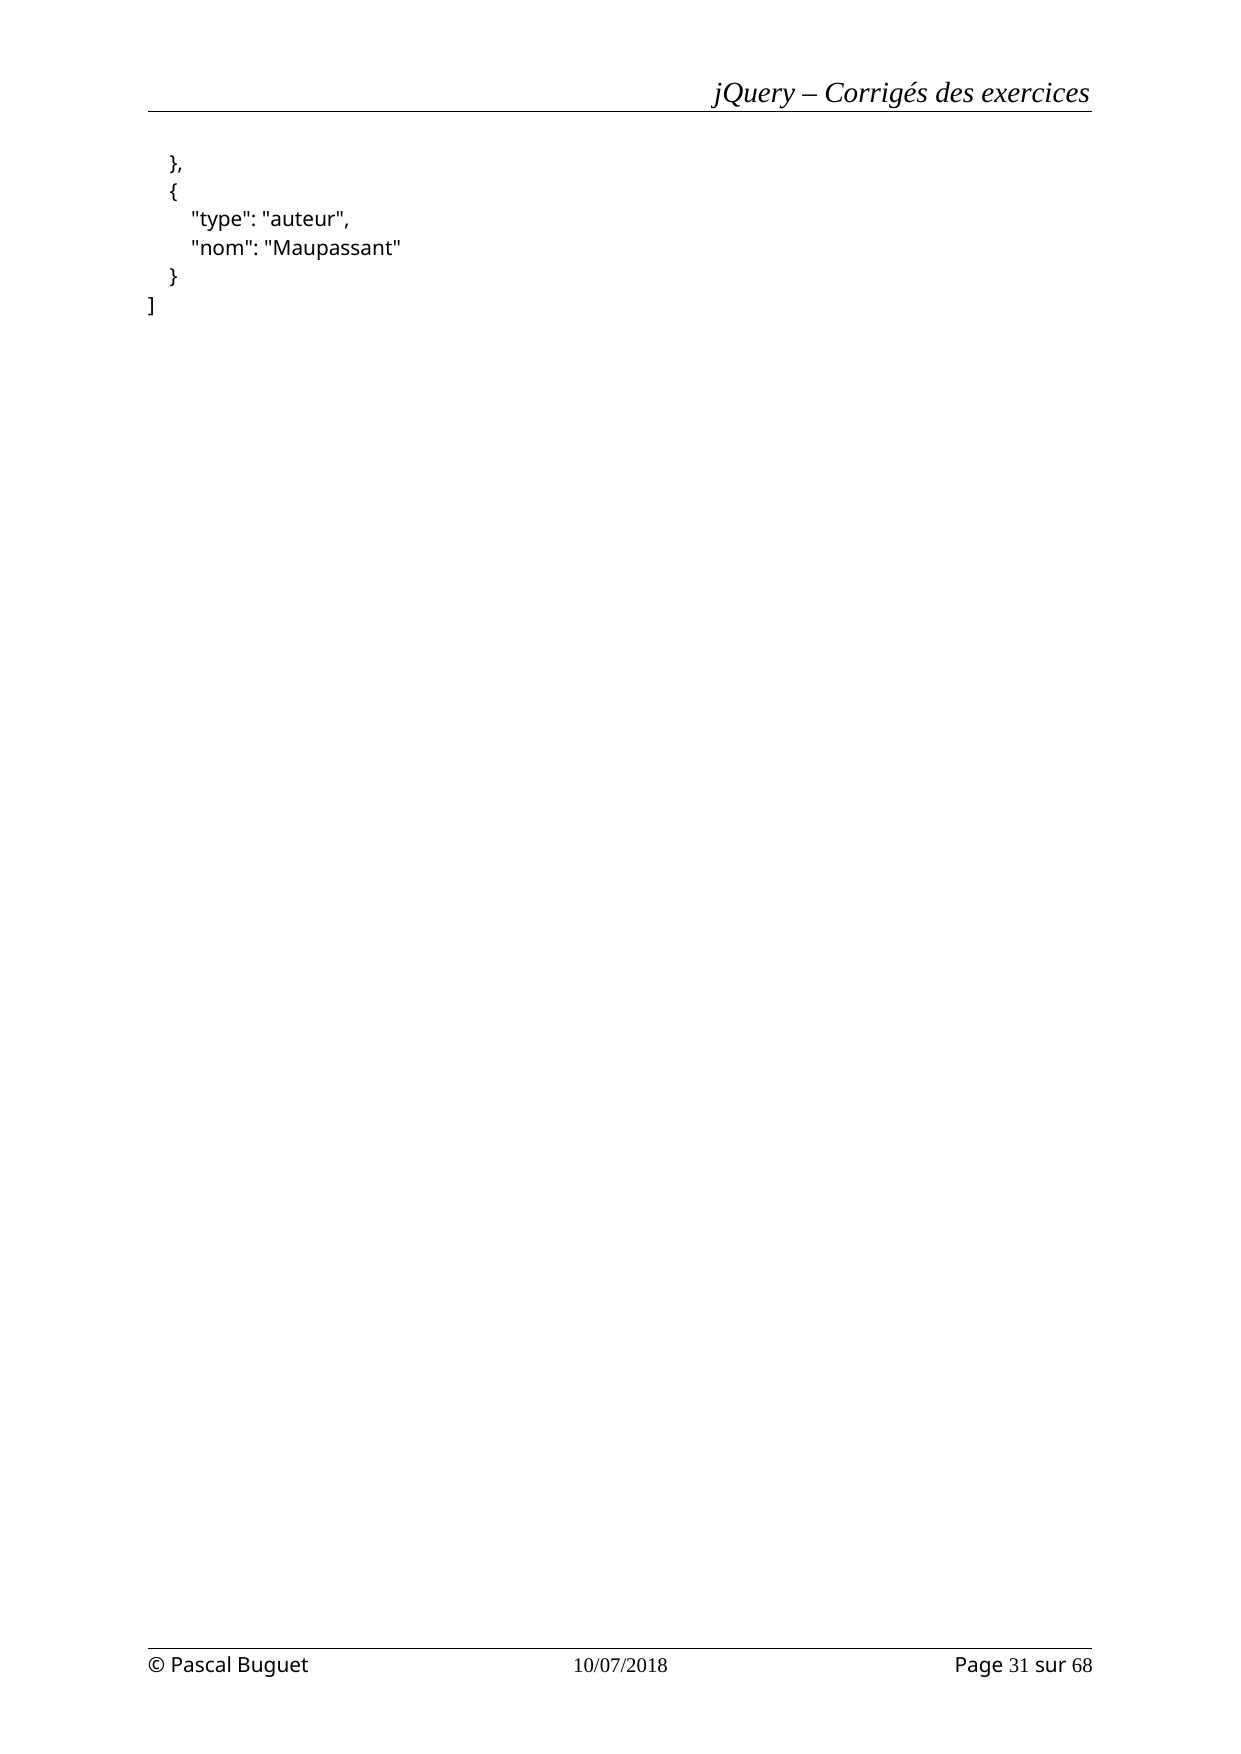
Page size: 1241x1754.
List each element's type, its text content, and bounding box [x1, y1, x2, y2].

text } [148, 261, 1092, 290]
text "nom": "Maupassant" [148, 233, 1092, 261]
text "type": "auteur", [148, 204, 1092, 233]
text }, [148, 148, 1092, 176]
text ] [148, 290, 1092, 318]
text { [148, 176, 1092, 204]
